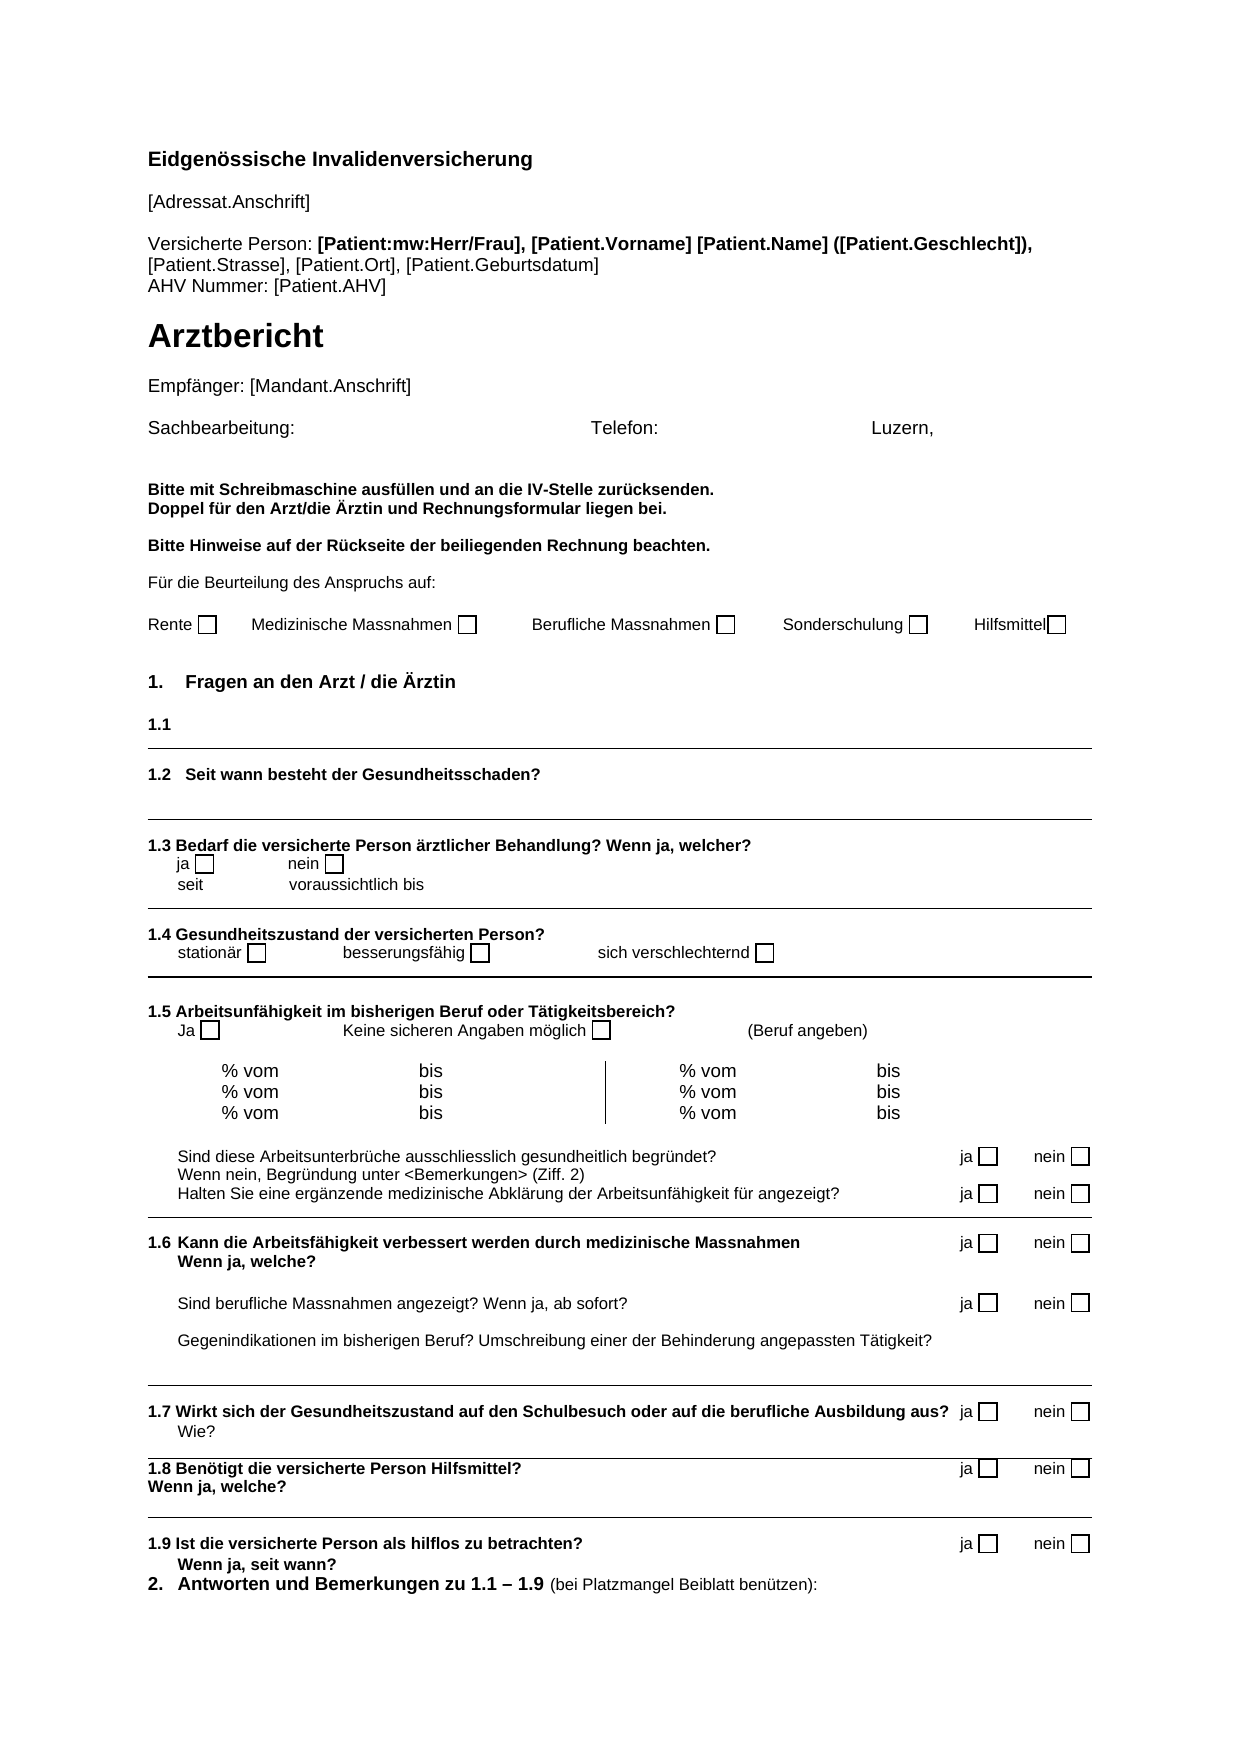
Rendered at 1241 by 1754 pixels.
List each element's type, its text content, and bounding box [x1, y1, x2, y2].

table_header % vom bis [140, 1061, 605, 1082]
table_header % vom bis [606, 1061, 1100, 1082]
text [Adressat.Anschrift] [148, 192, 1092, 213]
text Arztbericht [148, 317, 1092, 355]
text Gegenindikationen im bisherigen Beruf? Umschreibung einer der Behinderung angepassten Tätigkeit? [177, 1332, 1092, 1350]
table_cell % vom bis [140, 1082, 605, 1103]
text 1.3 Bedarf die versicherte Person ärztlicher Behandlung? Wenn ja, welcher? [148, 836, 1092, 854]
text sich verschlechternd [492, 944, 754, 962]
text seit voraussichtlich bis [148, 873, 1092, 894]
table_cell % vom bis [606, 1103, 1100, 1124]
text Keine sicheren Angaben möglich [220, 1021, 592, 1040]
text Wenn ja, welche? [177, 1252, 1092, 1271]
text 1.6 Kann die Arbeitsfähigkeit verbessert werden durch medizinische Massnahmen ja [148, 1234, 977, 1252]
list Seit wann besteht der Gesundheitsschaden? [148, 765, 1092, 784]
text [344, 854, 1092, 873]
text nein [1000, 1234, 1070, 1252]
text Sind diese Arbeitsunterbrüche ausschliesslich gesundheitlich begründet? ja [177, 1147, 978, 1166]
text besserungsfähig [269, 944, 470, 962]
text Medizinische Massnahmen [217, 615, 458, 634]
text Sonderschulung [735, 615, 909, 634]
text nein [998, 1402, 1071, 1421]
text Doppel für den Arzt/die Ärztin und Rechnungsformular liegen bei. [148, 499, 1092, 518]
text Wenn nein, Begründung unter <Bemerkungen> (Ziff. 2) [177, 1166, 1092, 1184]
text nein [998, 1534, 1071, 1553]
text Sachbearbeitung: Telefon: Luzern, [148, 417, 1092, 438]
text stationär [148, 944, 246, 962]
text Wie? [177, 1421, 1092, 1442]
text ja [148, 854, 195, 873]
text 1.1 [148, 713, 1092, 734]
text Ja [148, 1021, 200, 1040]
table_cell % vom bis [606, 1082, 1100, 1103]
text Wenn ja, welche? [148, 1478, 1092, 1496]
text Rente [148, 615, 198, 634]
text Bitte Hinweise auf der Rückseite der beiliegenden Rechnung beachten. [148, 536, 1092, 555]
text 1.9 Ist die versicherte Person als hilflos zu betrachten? ja [148, 1534, 978, 1553]
text Bitte mit Schreibmaschine ausfüllen und an die IV-Stelle zurücksenden. [148, 480, 1092, 499]
table_cell % vom bis [140, 1103, 605, 1124]
list Fragen an den Arzt / die Ärztin [148, 671, 1092, 692]
text Versicherte Person: [Patient:mw:Herr/Frau], [Patient.Vorname] [Patient.Name] ([Patient.Geschlecht]), [Patient.Strasse], [Patient.Ort], [Patient.Geburtsdatum] [148, 234, 1092, 276]
text nein [214, 854, 325, 873]
text AHV Nummer: [Patient.AHV] [148, 276, 1092, 296]
text 2. Antworten und Bemerkungen zu 1.1 – 1.9 (bei Platzmangel Beiblatt benützen): [148, 1574, 1092, 1595]
text Wenn ja, seit wann? [177, 1553, 1092, 1574]
text [777, 944, 1092, 962]
text Eidgenössische Invalidenversicherung [148, 148, 1092, 171]
text nein [998, 1459, 1071, 1478]
text Für die Beurteilung des Anspruchs auf: [148, 573, 1092, 592]
text Berufliche Massnahmen [477, 615, 716, 634]
text Halten Sie eine ergänzende medizinische Abklärung der Arbeitsunfähigkeit für angezeigt? ja [177, 1184, 978, 1203]
text 1.5 Arbeitsunfähigkeit im bisherigen Beruf oder Tätigkeitsbereich? [148, 1003, 1092, 1021]
text nein [998, 1147, 1071, 1166]
text Sind berufliche Massnahmen angezeigt? Wenn ja, ab sofort? ja nein [177, 1292, 1092, 1313]
text Empfänger: [Mandant.Anschrift] [148, 376, 1092, 397]
text 1.4 Gesundheitszustand der versicherten Person? [148, 925, 1092, 944]
text Hilfsmittel [928, 615, 1047, 634]
text 1.7 Wirkt sich der Gesundheitszustand auf den Schulbesuch oder auf die berufliche Ausbildung aus? ja [148, 1402, 978, 1421]
text 1.8 Benötigt die versicherte Person Hilfsmittel? ja [148, 1459, 978, 1478]
text nein [998, 1184, 1071, 1203]
text (Beruf angeben) [611, 1021, 1092, 1040]
